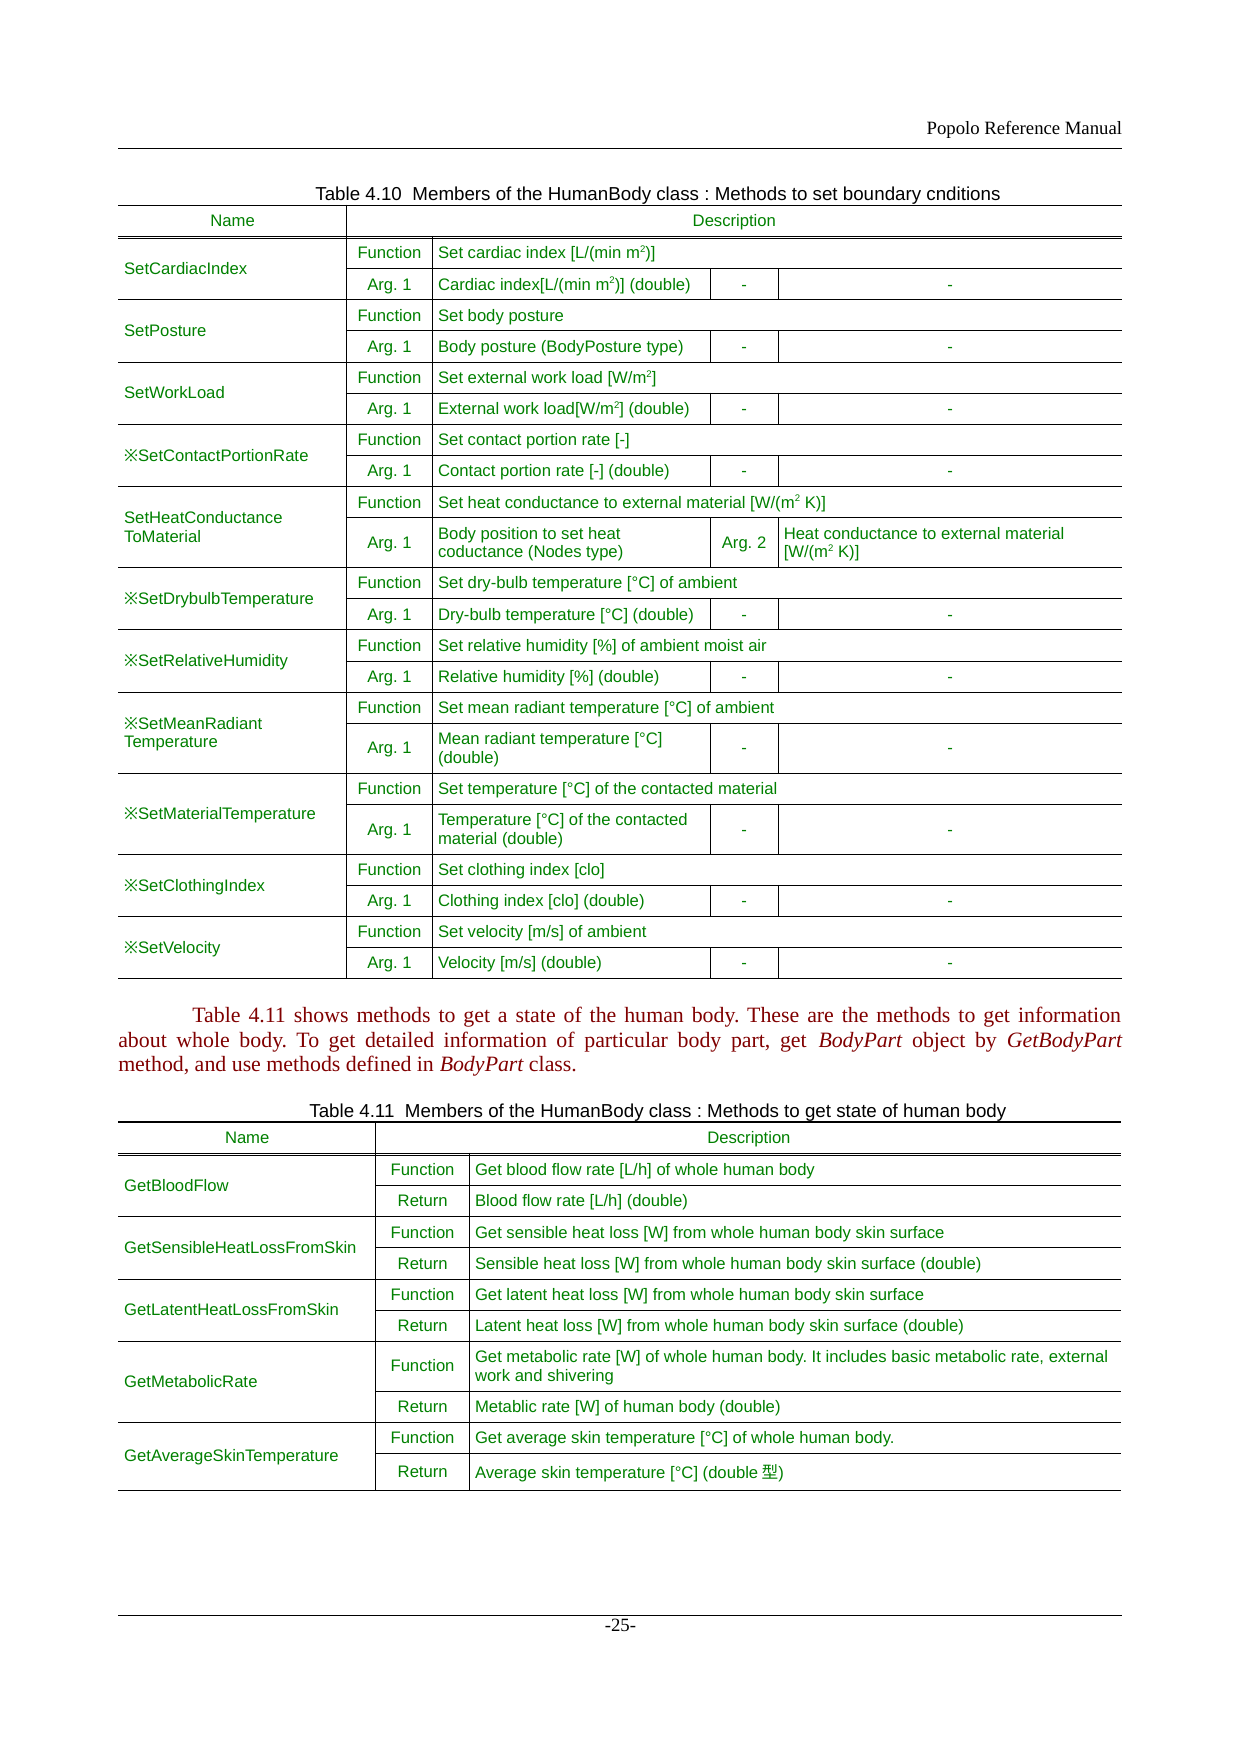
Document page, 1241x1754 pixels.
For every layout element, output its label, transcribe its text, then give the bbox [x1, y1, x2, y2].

table_cell Set relative humidity [%] of ambient moist air [433, 630, 1122, 661]
table_cell Get blood flow rate [L/h] of whole human body [470, 1156, 1121, 1185]
table_cell ※SetClothingIndex [118, 855, 346, 916]
table_cell GetMetabolicRate [118, 1342, 375, 1422]
table_cell Function [347, 693, 432, 723]
table_cell Arg. 1 [347, 805, 432, 853]
table_header Name [118, 206, 346, 236]
table_cell Sensible heat loss [W] from whole human body skin surface (double) [470, 1248, 1121, 1278]
table_cell ※SetDrybulbTemperature [118, 568, 346, 629]
table_cell Arg. 1 [347, 948, 432, 978]
table_cell Set velocity [m/s] of ambient [433, 917, 1122, 947]
table_cell Get latent heat loss [W] from whole human body skin surface [470, 1280, 1121, 1309]
table_cell Arg. 1 [347, 724, 432, 773]
table_cell Function [347, 917, 432, 947]
table_cell Contact portion rate [-] (double) [433, 456, 710, 486]
table_cell Arg. 1 [347, 518, 432, 567]
table_cell Set mean radiant temperature [°C] of ambient [433, 693, 1122, 723]
table_cell - [779, 724, 1122, 773]
table_cell Arg. 1 [347, 662, 432, 692]
table_cell - [779, 805, 1122, 853]
table_cell External work load[W/m2] (double) [433, 394, 710, 424]
table_cell Heat conductance to external material [W/(m2 K)] [779, 518, 1122, 567]
table_cell - [711, 805, 778, 853]
table_cell Get average skin temperature [°C] of whole human body. [470, 1423, 1121, 1453]
table_cell Latent heat loss [W] from whole human body skin surface (double) [470, 1311, 1121, 1341]
table_cell Return [376, 1186, 469, 1216]
table_header Description [347, 206, 1122, 236]
table_cell SetCardiacIndex [118, 239, 346, 299]
table_cell Relative humidity [%] (double) [433, 662, 710, 692]
table_cell Return [376, 1248, 469, 1278]
table_cell Clothing index [clo] (double) [433, 886, 710, 916]
table_cell Return [376, 1311, 469, 1341]
table_cell Return [376, 1454, 469, 1489]
table_cell SetHeatConductance ToMaterial [118, 487, 346, 567]
table_cell Function [347, 630, 432, 661]
table_cell Body posture (BodyPosture type) [433, 331, 710, 362]
table_cell Mean radiant temperature [°C] (double) [433, 724, 710, 773]
table_cell - [711, 456, 778, 486]
table_cell ※SetContactPortionRate [118, 425, 346, 486]
table_cell GetAverageSkinTemperature [118, 1423, 375, 1489]
table_cell GetLatentHeatLossFromSkin [118, 1280, 375, 1341]
table_cell ※SetRelativeHumidity [118, 630, 346, 692]
table_cell Get sensible heat loss [W] from whole human body skin surface [470, 1217, 1121, 1247]
table_cell - [711, 724, 778, 773]
list Table 4.10 Members of the HumanBody class : Methods to set boundary cnditions [156, 184, 1122, 204]
table_cell ※SetMeanRadiant Temperature [118, 693, 346, 773]
table_cell - [711, 331, 778, 362]
table_cell Function [347, 568, 432, 598]
text Table 4.11 shows methods to get a state of the human body. These are the methods to get information about whole body. To get detailed information of particular body part, get BodyPart object by GetBodyPart method, and use methods defined in BodyPart class. [118, 1003, 1122, 1076]
table_cell Set heat conductance to external material [W/(m2 K)] [433, 487, 1122, 517]
table_cell - [779, 662, 1122, 692]
table_cell Return [376, 1392, 469, 1422]
table_header Name [118, 1123, 375, 1153]
table_cell Function [376, 1423, 469, 1453]
table_cell Temperature [°C] of the contacted material (double) [433, 805, 710, 853]
table_cell ※SetVelocity [118, 917, 346, 978]
list Table 4.11 Members of the HumanBody class : Methods to get state of human body [156, 1101, 1122, 1121]
table_cell Blood flow rate [L/h] (double) [470, 1186, 1121, 1216]
table_cell - [711, 948, 778, 978]
table_cell Metablic rate [W] of human body (double) [470, 1392, 1121, 1422]
table_cell - [711, 886, 778, 916]
table_cell SetWorkLoad [118, 363, 346, 424]
table_cell Set external work load [W/m2] [433, 363, 1122, 393]
table_cell Arg. 1 [347, 394, 432, 424]
table_cell - [779, 456, 1122, 486]
table_cell GetBloodFlow [118, 1156, 375, 1216]
table_cell Function [376, 1217, 469, 1247]
table_cell - [779, 599, 1122, 629]
table_cell Function [347, 855, 432, 885]
table_cell Set dry-bulb temperature [°C] of ambient [433, 568, 1122, 598]
table_cell Function [347, 300, 432, 330]
table_cell - [711, 394, 778, 424]
table_cell - [711, 662, 778, 692]
table_cell Arg. 1 [347, 269, 432, 299]
table_cell - [711, 269, 778, 299]
table_header Description [376, 1123, 1121, 1153]
table_cell Set temperature [°C] of the contacted material [433, 774, 1122, 804]
table_cell Set clothing index [clo] [433, 855, 1122, 885]
table_cell Function [347, 363, 432, 393]
table_cell SetPosture [118, 300, 346, 362]
table_cell Cardiac index[L/(min m2)] (double) [433, 269, 710, 299]
table_cell - [779, 948, 1122, 978]
table_cell ※SetMaterialTemperature [118, 774, 346, 853]
table_cell Function [347, 239, 432, 268]
table_cell Arg. 1 [347, 331, 432, 362]
table_cell - [779, 394, 1122, 424]
table_cell - [711, 599, 778, 629]
table_cell Get metabolic rate [W] of whole human body. It includes basic metabolic rate, external work and shivering [470, 1342, 1121, 1391]
table_cell Function [376, 1156, 469, 1185]
table_cell Dry-bulb temperature [°C] (double) [433, 599, 710, 629]
table_cell Set body posture [433, 300, 1122, 330]
table_cell Function [347, 487, 432, 517]
table_cell - [779, 331, 1122, 362]
table_cell Function [347, 774, 432, 804]
table_cell - [779, 886, 1122, 916]
table_cell Arg. 1 [347, 456, 432, 486]
table_cell Set cardiac index [L/(min m2)] [433, 239, 1122, 268]
table_cell - [779, 269, 1122, 299]
table_cell Arg. 2 [711, 518, 778, 567]
table_cell Set contact portion rate [-] [433, 425, 1122, 455]
table_cell Average skin temperature [°C] (double型) [470, 1454, 1121, 1489]
table_cell Function [376, 1280, 469, 1309]
table_cell Body position to set heat coductance (Nodes type) [433, 518, 710, 567]
table_cell Velocity [m/s] (double) [433, 948, 710, 978]
table_cell Arg. 1 [347, 886, 432, 916]
table_cell Function [376, 1342, 469, 1391]
table_cell Arg. 1 [347, 599, 432, 629]
table_cell GetSensibleHeatLossFromSkin [118, 1217, 375, 1278]
table_cell Function [347, 425, 432, 455]
